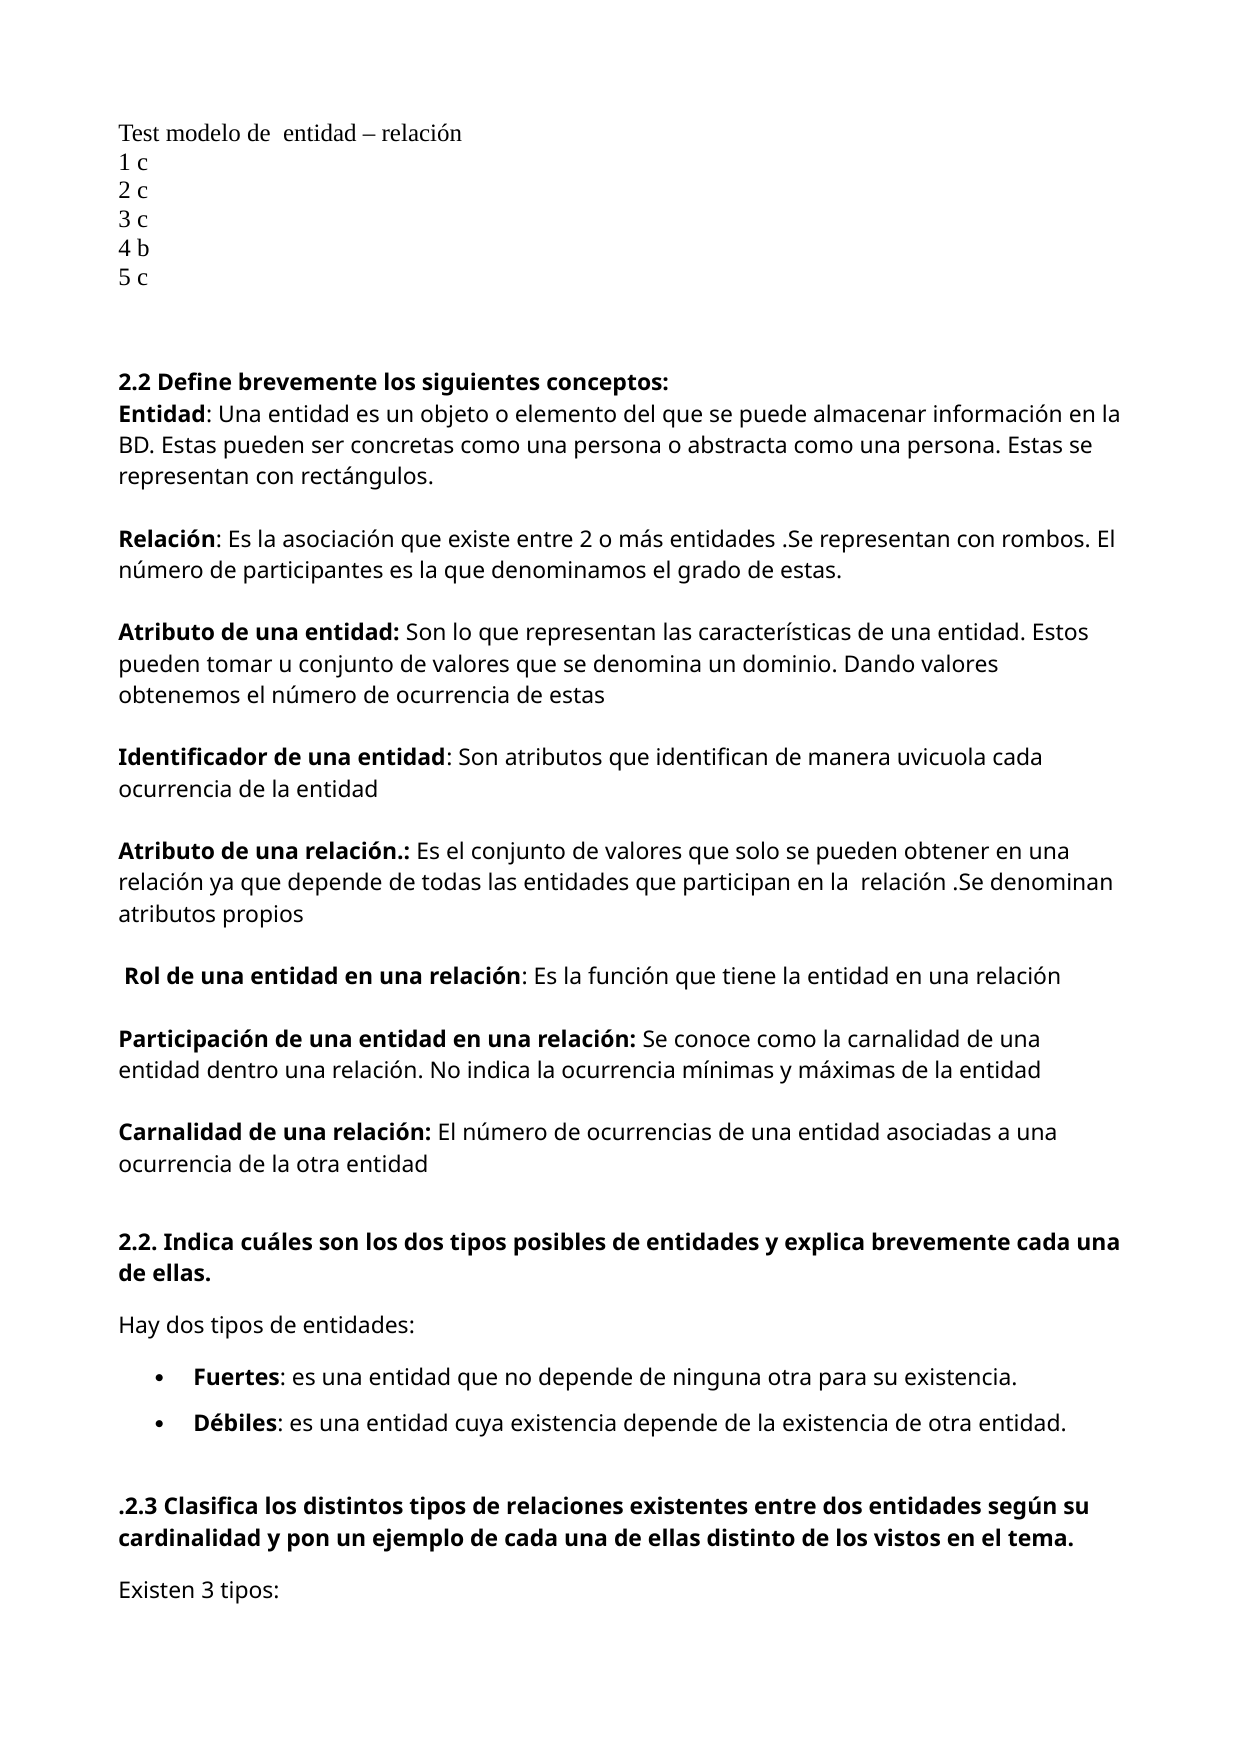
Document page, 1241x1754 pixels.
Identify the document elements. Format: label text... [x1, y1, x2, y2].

text Rol de una entidad en una relación: Es la función que tiene la entidad en una relación [118, 960, 1122, 991]
text Carnalidad de una relación: El número de ocurrencias de una entidad asociadas a una ocurrencia de la otra entidad [118, 1116, 1122, 1179]
text Identificador de una entidad: Son atributos que identifican de manera uvicuola cada ocurrencia de la entidad [118, 741, 1122, 804]
list Débiles: es una entidad cuya existencia depende de la existencia de otra entidad. [156, 1407, 1122, 1439]
text 5 c [118, 262, 1122, 291]
text 2 c [118, 176, 1122, 204]
text Participación de una entidad en una relación: Se conoce como la carnalidad de una entidad dentro una relación. No indica la ocurrencia mínimas y máximas de la entidad [118, 1022, 1122, 1085]
text 4 b [118, 233, 1122, 262]
text 3 c [118, 204, 1122, 233]
text Entidad: Una entidad es un objeto o elemento del que se puede almacenar información en la BD. Estas pueden ser concretas como una persona o abstracta como una persona. Estas se representan con rectángulos. [118, 397, 1122, 491]
text Existen 3 tipos: [118, 1573, 1122, 1605]
text Test modelo de entidad – relación [118, 118, 1122, 147]
text .2.3 Clasifica los distintos tipos de relaciones existentes entre dos entidades según su cardinalidad y pon un ejemplo de cada una de ellas distinto de los vistos en el tema. [118, 1490, 1122, 1553]
text Relación: Es la asociación que existe entre 2 o más entidades .Se representan con rombos. El número de participantes es la que denominamos el grado de estas. [118, 522, 1122, 585]
text Hay dos tipos de entidades: [118, 1309, 1122, 1340]
text Atributo de una entidad: Son lo que representan las características de una entidad. Estos pueden tomar u conjunto de valores que se denomina un dominio. Dando valores obtenemos el número de ocurrencia de estas [118, 616, 1122, 710]
text Atributo de una relación.: Es el conjunto de valores que solo se pueden obtener en una relación ya que depende de todas las entidades que participan en la relación .Se denominan atributos propios [118, 835, 1122, 929]
text 1 c [118, 147, 1122, 176]
subtitle 2.2 Define brevemente los siguientes conceptos: [118, 366, 1122, 397]
list Fuertes: es una entidad que no depende de ninguna otra para su existencia. [156, 1361, 1122, 1392]
text 2.2. Indica cuáles son los dos tipos posibles de entidades y explica brevemente cada una de ellas. [118, 1226, 1122, 1288]
